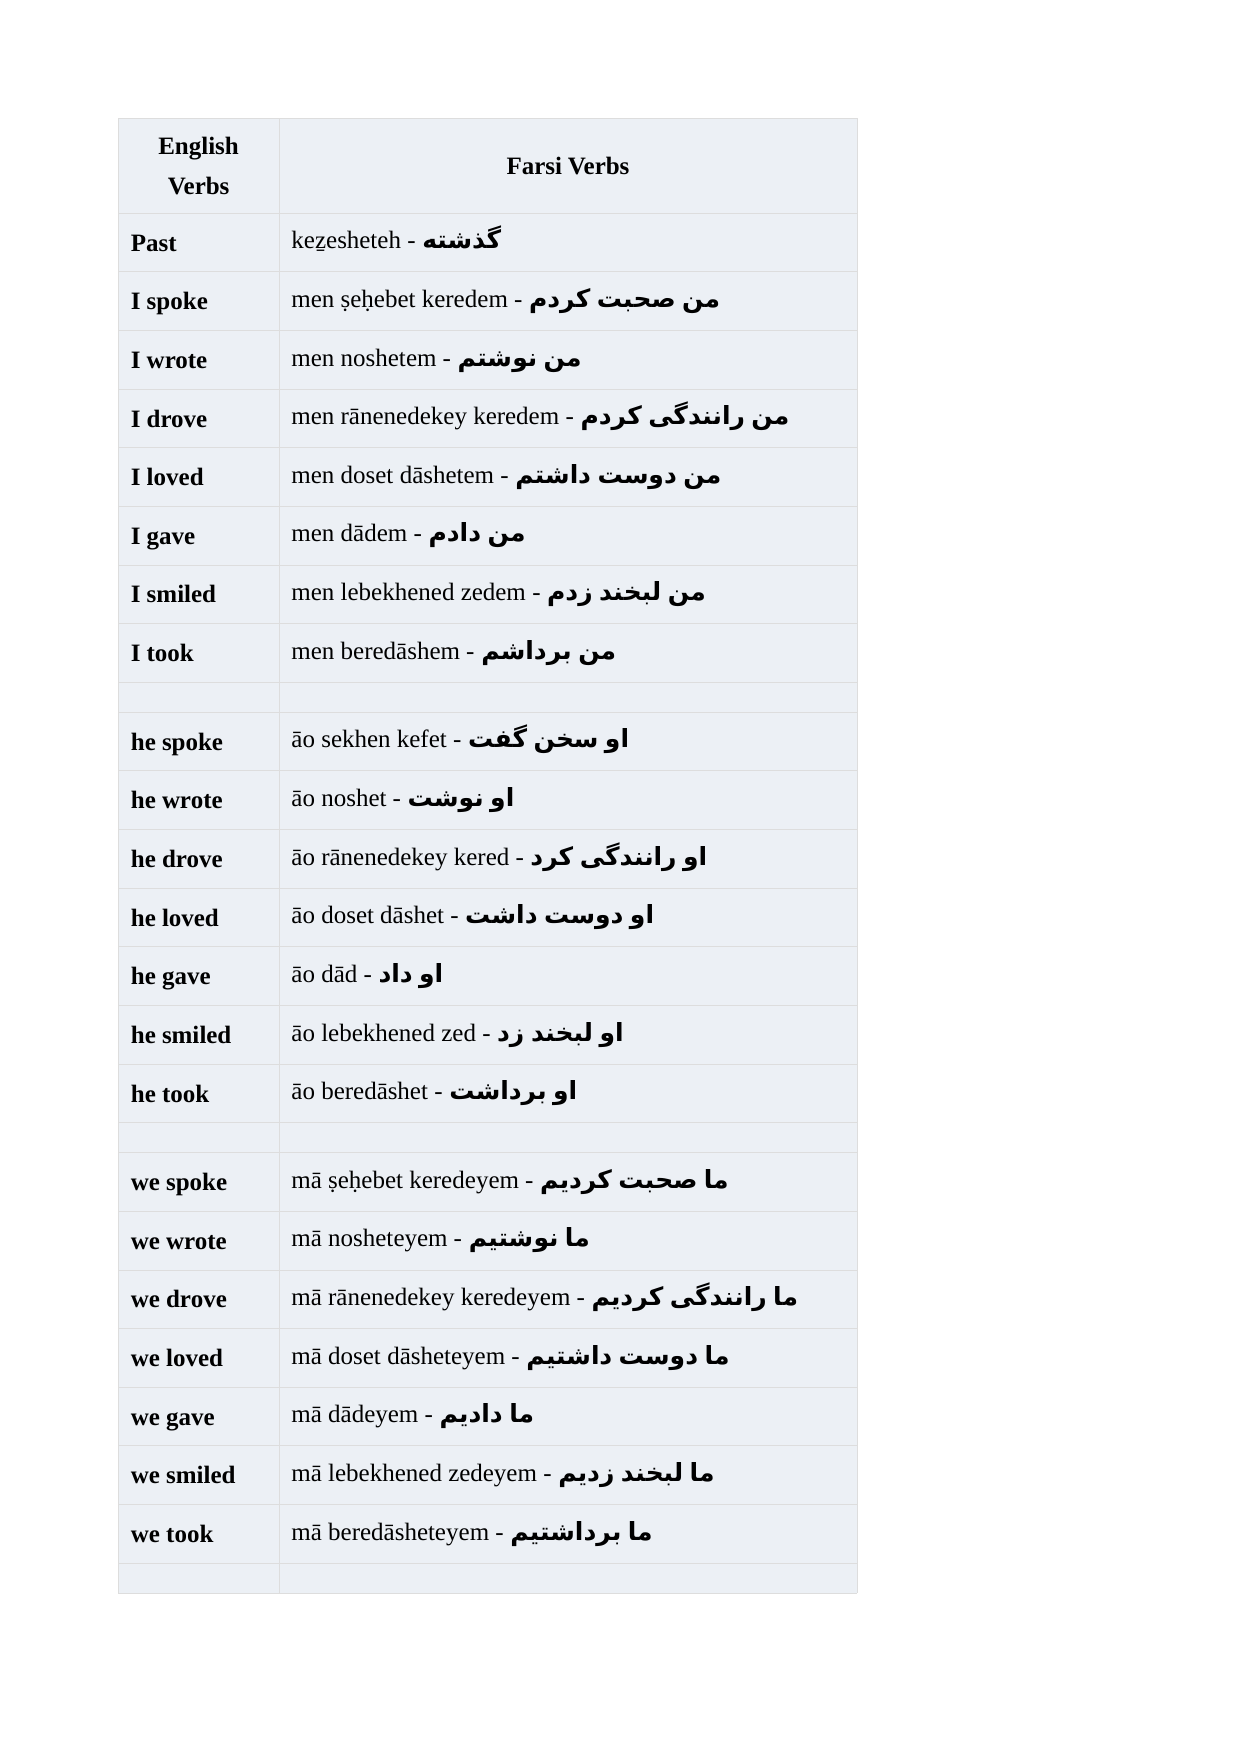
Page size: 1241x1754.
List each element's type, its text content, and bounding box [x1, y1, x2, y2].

table_cell mā nosheteyem - ما نوشتیم [280, 1212, 857, 1269]
table_cell āo lebekhened zed - او لبخند زد [280, 1006, 857, 1064]
table_cell [280, 683, 857, 712]
table_cell [280, 1123, 857, 1152]
table_cell mā dādeyem - ما دادیم [280, 1388, 857, 1445]
table_cell āo rānenedekey kered - او رانندگی کرد [280, 830, 857, 888]
table_cell keẕesheteh - گذشته [280, 214, 857, 271]
table_cell he smiled [119, 1006, 279, 1064]
table_cell we took [119, 1505, 279, 1563]
table_cell Past [119, 214, 279, 271]
table_cell men dādem - من دادم [280, 507, 857, 564]
table_cell āo sekhen kefet - او سخن گفت [280, 713, 857, 770]
table_cell [280, 1564, 857, 1593]
table_cell men lebekhened zedem - من لبخند زدم [280, 566, 857, 623]
table_cell I drove [119, 390, 279, 447]
table_cell we drove [119, 1271, 279, 1328]
table_cell he gave [119, 947, 279, 1005]
table_cell āo beredāshet - او برداشت [280, 1065, 857, 1122]
table_cell mā beredāsheteyem - ما برداشتیم [280, 1505, 857, 1563]
table_cell mā rānenedekey keredeyem - ما رانندگی کردیم [280, 1271, 857, 1328]
table_cell mā doset dāsheteyem - ما دوست داشتیم [280, 1329, 857, 1387]
table_cell we wrote [119, 1212, 279, 1269]
table_cell men noshetem - من نوشتم [280, 331, 857, 389]
table_cell men ṣeḥebet keredem - من صحبت کردم [280, 272, 857, 330]
table_cell men beredāshem - من برداشم [280, 624, 857, 682]
table_cell āo doset dāshet - او دوست داشت [280, 889, 857, 946]
table_cell I wrote [119, 331, 279, 389]
table_cell he wrote [119, 771, 279, 829]
table_cell we loved [119, 1329, 279, 1387]
table_header Farsi Verbs [280, 119, 857, 213]
table_cell he loved [119, 889, 279, 946]
table_cell [119, 1564, 279, 1593]
table_header English Verbs [119, 119, 279, 213]
table_cell āo dād - او داد [280, 947, 857, 1005]
table_cell he drove [119, 830, 279, 888]
table_cell we spoke [119, 1153, 279, 1211]
table_cell I spoke [119, 272, 279, 330]
table_cell [119, 683, 279, 712]
table_cell he took [119, 1065, 279, 1122]
table_cell I loved [119, 448, 279, 506]
table_cell we smiled [119, 1446, 279, 1504]
table_cell āo noshet - او نوشت [280, 771, 857, 829]
table_cell mā lebekhened zedeyem - ما لبخند زدیم [280, 1446, 857, 1504]
table_cell I took [119, 624, 279, 682]
table_cell I smiled [119, 566, 279, 623]
table_cell men doset dāshetem - من دوست داشتم [280, 448, 857, 506]
table_cell we gave [119, 1388, 279, 1445]
table_cell [119, 1123, 279, 1152]
table_cell men rānenedekey keredem - من رانندگی کردم [280, 390, 857, 447]
table_cell he spoke [119, 713, 279, 770]
table_cell mā ṣeḥebet keredeyem - ما صحبت کردیم [280, 1153, 857, 1211]
table_cell I gave [119, 507, 279, 564]
